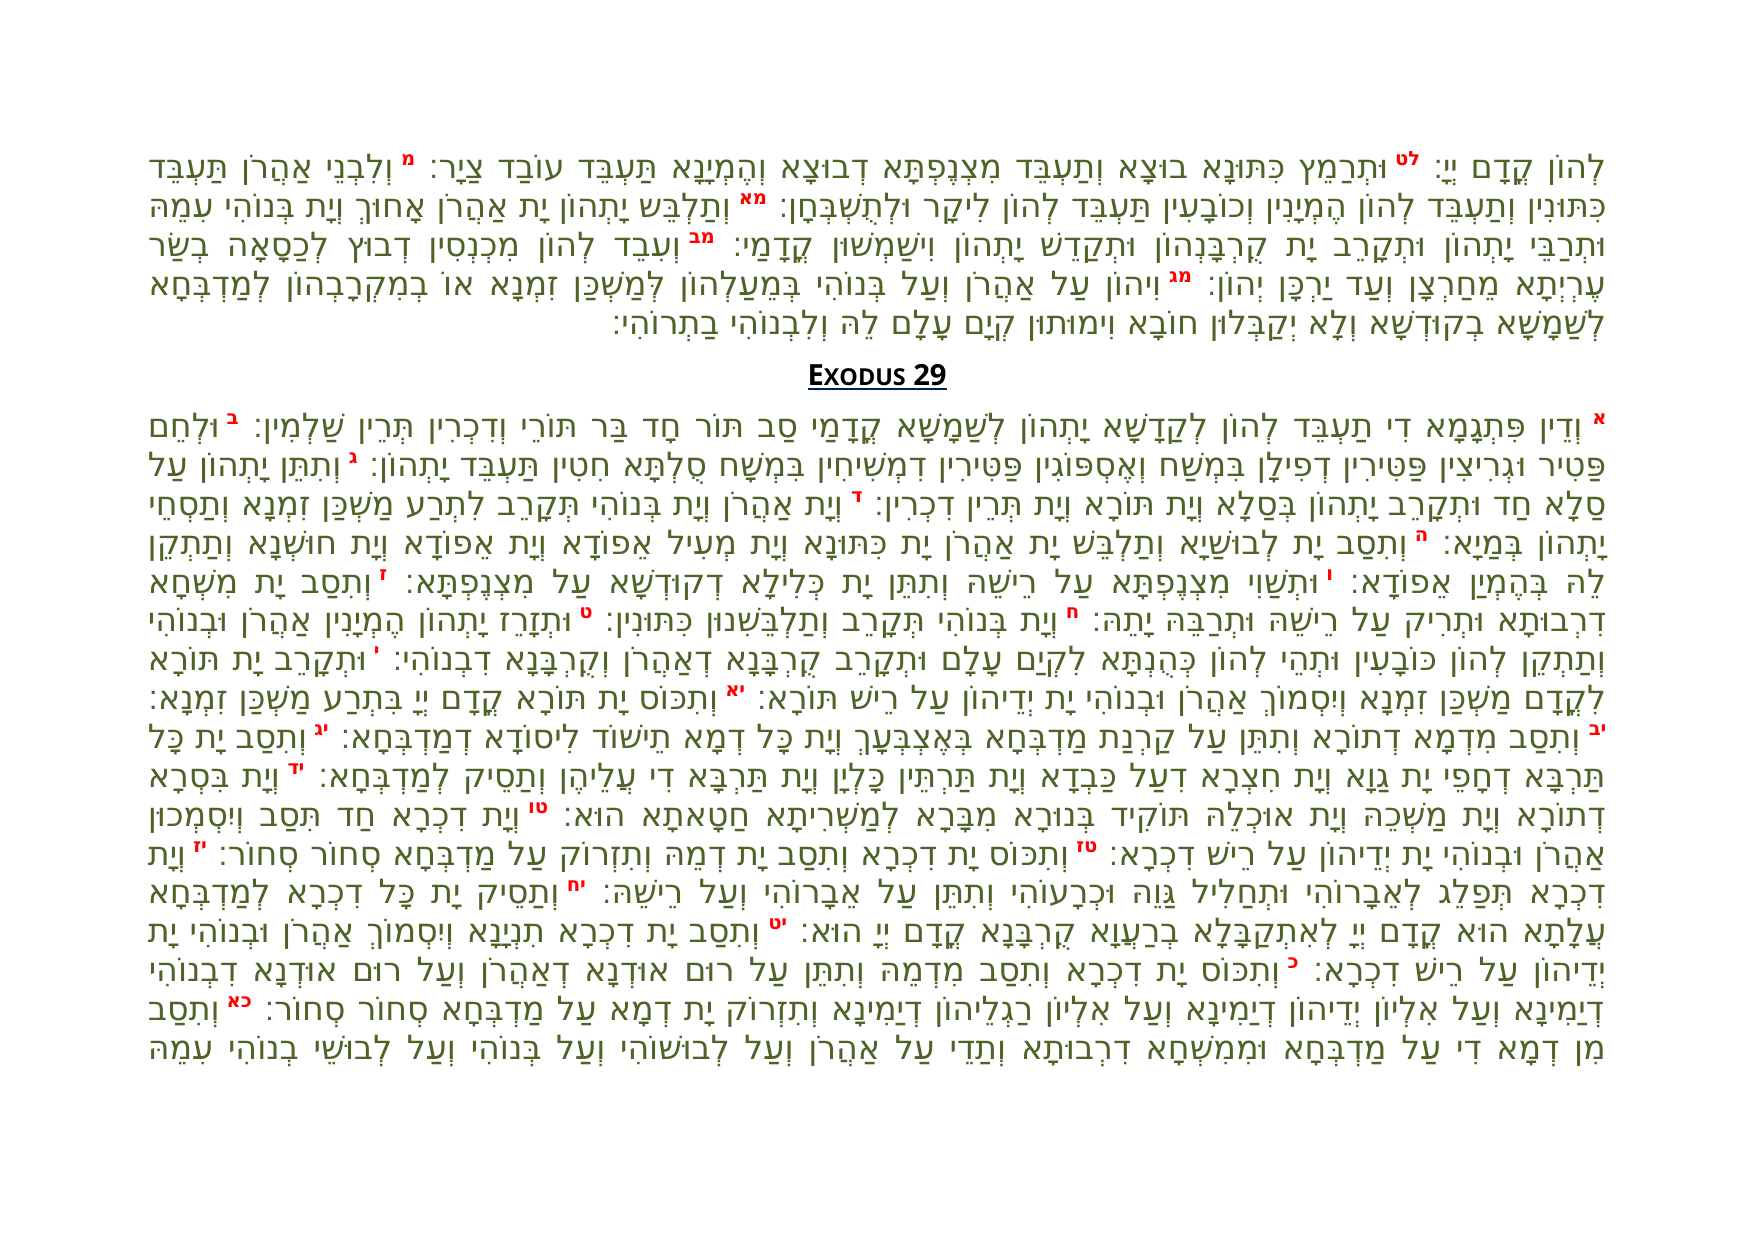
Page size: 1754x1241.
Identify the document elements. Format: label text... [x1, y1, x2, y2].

text Exodus 29 [148, 354, 1606, 394]
text לְהוֹן קֳדָם יְיָ׃ לט וּתְרַמֵץ כִּתּוּנָא בוּצָא וְתַעְבֵּד מִצְנֶפְתָּא דְבוּצָא וְהֶמְיָנָא תַּעְבֵּד עוֹבַד צַיָר׃ מ וְלִבְנֵי אַהֲרֹן תַּעְבֵּד כִּתּוּנִין וְתַעְבֵּד לְהוֹן הֶמְיָנִין וְכוֹבָעִין תַּעְבֵּד לְהוֹן לִיקָר וּלְתֻשְׁבְּחָן׃ מא וְתַלְבֵּש יָתְהוֹן יָת אַהֲרֹן אָחוּךְ וְיָת בְּנוֹהִי עִמֵהּ וּתְרַבֵּי יָתְהוֹן וּתְקָרֵב יָת קֻרְבָּנְהוֹן וּתְקַדֵשׁ יָתְהוֹן וִישַׁמְשׁוּן קֳדָמַי׃ מב וְעִבֵד לְהוֹן מִכְנְסִין דְבוּץ לְכַסָאָה בְשַׂר עֶרְיְתָא מֵחַרְצָן וְעַד יַרְכָּן יְהוֹן׃ מג וִיהוֹן עַל אַהֲרֹן וְעַל בְּנוֹהִי בְּמֵעַלְהוֹן לְּמַשְׁכַּן זִמְנָא אוֹ בְמִקְרָבְהוֹן לְמַדְבְּחָא לְשַׁמָשָׁא בְקוּדְשָׁא וְלָא יְקַבְּלוּן חוֹבָא וִימוּתוּן קְיָם עָלָם לֵהּ וְלִבְנוֹהִי בַתְרוֹהִי׃ [148, 148, 1606, 342]
text א וְדֵין פִּתְגָמָא דִי תַעְבֵּד לְהוֹן לְקַדָשָׁא יָתְהוֹן לְשַׁמָשָׁא קֳדָמַי סַב תּוֹר חָד בַּר תּוֹרֵי וְדִכְרִין תְּרֵין שַׁלְמִין׃ ב וּלְחֵם פַּטִיר וּגְרִיצִין פַּטִּירִין דְפִילָן בִּמְשַׁח וְאֶסְפּוֹגִין פַּטִּירִין דִמְשִׁיחִין בִּמְשָׁח סֻלְתָּא חִטִין תַּעְבֵּד יָתְהוֹן׃ ג וְתִתֵּן יָתְהוֹן עַל סַלָא חַד וּתְקָרֵב יָתְהוֹן בְּסַלָא וְיָת תּוֹרָא וְיָת תְּרֵין דִכְרִין׃ ד וְיָת אַהֲרֹן וְיָת בְּנוֹהִי תְּקָרֵב לִתְרַע מַשְׁכַּן זִמְנָא וְתַסְחֵי יָתְהוֹן בְּמַיָא׃ ה וְתִסַב יָת לְבוּשַׁיָא וְתַלְבֵּשׁ יָת אַהֲרֹן יָת כִּתּוּנָא וְיָת מְעִיל אֵפוֹדָא וְיָת אֵפוֹדָא וְיָת חוּשְׁנָא וְתַתְקֵן לֵהּ בְּהֶמְיַן אֵפוֹדָא׃ ו וּתְשַׁוִי מִצְנֶפְתָּא עַל רֵישֵׁהּ וְתִתֵּן יָת כְּלִילָא דְקוּדְשָׁא עַל מִצְנֶפְתָּא׃ ז וְתִסַב יָת מִשְׁחָא דִרְבוּתָא וּתְרִיק עַל רֵישֵׁהּ וּתְרַבֵּהּ יָתֵהּ׃ ח וְיָת בְּנוֹהִי תְּקָרֵב וְתַלְבֵּשִׁנוּן כִּתּוּנִין׃ ט וּתְזָרֵז יָתְהוֹן הֶמְיָנִין אַהֲרֹן וּבְנוֹהִי וְתַתְקֵן לְהוֹן כּוֹבָעִין וּתְהֵי לְהוֹן כְּהֻנְתָּא לִקְיַם עָלָם וּתְקָרֵב קֻרְבָּנָא דְאַהֲרֹן וְקֻרְבָּנָא דִבְנוֹהִי׃ י וּתְקָרֵב יָת תּוֹרָא לִקֳדָם מַשְׁכַּן זִמְנָא וְיִסְמוֹךְ אַהֲרֹן וּבְנוֹהִי יָת יְדֵיהוֹן עַל רֵישׁ תּוֹרָא׃ יא וְתִכּוֹס יָת תּוֹרָא קֳדָם יְיָ בִּתְרַע מַשְׁכַּן זִמְנָא׃ יב וְתִסַב מִדְמָא דְתוֹרָא וְתִתֵּן עַל קַרְנַת מַדְבְּחָא בְּאֶצְבְּעָךְ וְיָת כָּל דְמָא תֵישׁוֹד לִיסוֹדָא דְמַדְבְּחָא׃ יג וְתִסַב יָת כָּל תַּרְבָּא דְחָפֵי יָת גַוָא וְיָת חִצְרָא דִעַל כַּבְדָא וְיָת תַּרְתֵּין כָּלְיָן וְיָת תַּרְבָּא דִי עֲלֵיהֶן וְתַסֵיק לְמַדְבְּחָא׃ יד וְיָת בִּסְרָא דְתוֹרָא וְיָת מַשְׁכֵהּ וְיָת אוּכְלֵהּ תּוֹקִיד בְּנוּרָא מִבָּרָא לְמַשְׁרִיתָא חַטָאתָא הוּא׃ טו וְיָת דִכְרָא חַד תִּסַב וְיִסְמְכוּן אַהֲרֹן וּבְנוֹהִי יָת יְדֵיהוֹן עַל רֵישׁ דִכְרָא׃ טז וְתִכּוֹס יָת דִכְרָא וְתִסַב יָת דְמֵהּ וְתִזְרוֹק עַל מַדְבְּחָא סְחוֹר סְחוֹר׃ יז וְיָת דִכְרָא תְּפַלֵג לְאֵבָרוֹהִי וּתְחַלִיל גַּוֵהּ וּכְרָעוֹהִי וְתִתֵּן עַל אֵבָרוֹהִי וְעַל רֵישֵׁהּ׃ יח וְתַסֵיק יָת כָּל דִכְרָא לְמַדְבְּחָא עֲלָתָא הוּא קֳדָם יְיָ לְאִתְקַבָּלָא בְרַעֲוָא קֻרְבָּנָא קֳדָם יְיָ הוּא׃ יט וְתִסַב יָת דִכְרָא תִנְיָנָא וְיִסְמוֹךְ אַהֲרֹן וּבְנוֹהִי יָת יְדֵיהוֹן עַל רֵישׁ דִכְרָא׃ כ וְתִכּוֹס יָת דִכְרָא וְתִסַב מִדְמֵהּ וְתִתֵּן עַל רוּם אוּדְנָא דְאַהֲרֹן וְעַל רוּם אוּדְנָא דִבְנוֹהִי דְיַמִינָא וְעַל אִלְיוֹן יְדֵיהוֹן דְיַמִינָא וְעַל אִלְיוֹן רַגְלֵיהוֹן דְיַמִינָא וְתִזְרוֹק יָת דְמָא עַל מַדְבְּחָא סְחוֹר סְחוֹר׃ כא וְתִסַב מִן דְמָא דִי עַל מַדְבְּחָא וּמִמִשְׁחָא דִרְבוּתָא וְתַדֵי עַל אַהֲרֹן וְעַל לְבוּשׁוֹהִי וְעַל בְּנוֹהִי וְעַל לְבוּשֵׁי בְנוֹהִי עִמֵהּ [148, 407, 1606, 1067]
